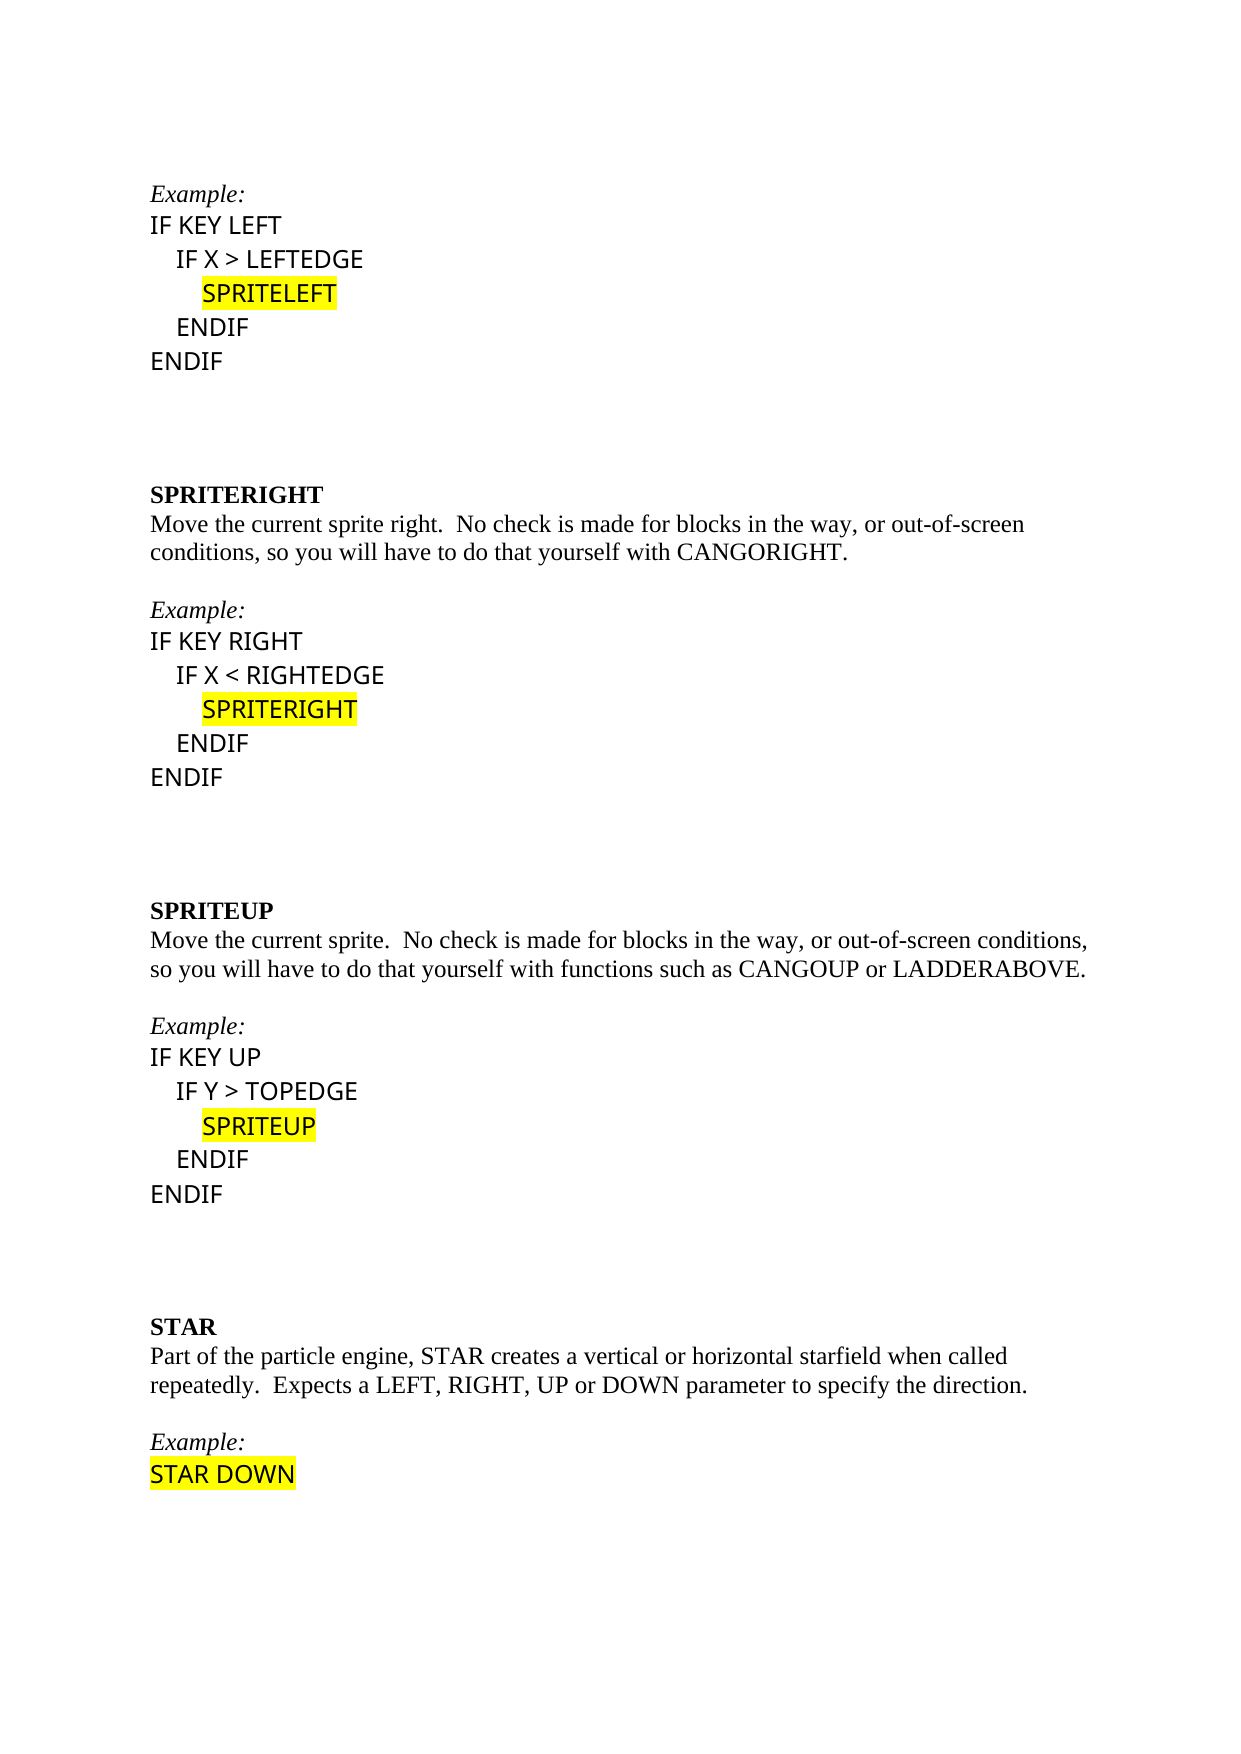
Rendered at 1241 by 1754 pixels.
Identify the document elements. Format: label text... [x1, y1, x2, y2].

text Move the current sprite. No check is made for blocks in the way, or out-of-screen conditions, so you will have to do that yourself with functions such as CANGOUP or LADDERABOVE. [150, 925, 1090, 982]
text ENDIF [150, 344, 1090, 378]
text Part of the particle engine, STAR creates a vertical or horizontal starfield when called repeatedly. Expects a LEFT, RIGHT, UP or DOWN parameter to specify the direction. [150, 1341, 1090, 1399]
text ENDIF [150, 310, 1090, 344]
text SPRITEUP [150, 1108, 1090, 1142]
text SPRITELEFT [150, 276, 1090, 310]
text SPRITERIGHT [150, 480, 1090, 509]
text ENDIF [150, 726, 1090, 760]
text Example: [150, 595, 1090, 624]
text SPRITEUP [150, 896, 1090, 925]
text ENDIF [150, 1176, 1090, 1210]
text IF X < RIGHTEDGE [150, 658, 1090, 692]
text SPRITERIGHT [150, 692, 1090, 726]
text ENDIF [150, 760, 1090, 794]
text STAR [150, 1312, 1090, 1341]
text IF KEY UP [150, 1040, 1090, 1074]
text Move the current sprite right. No check is made for blocks in the way, or out-of-screen conditions, so you will have to do that yourself with CANGORIGHT. [150, 509, 1090, 566]
text ENDIF [150, 1142, 1090, 1176]
text IF KEY RIGHT [150, 624, 1090, 658]
text IF Y > TOPEDGE [150, 1074, 1090, 1108]
text Example: [150, 1011, 1090, 1040]
text STAR DOWN [150, 1456, 1090, 1490]
text IF KEY LEFT [150, 207, 1090, 242]
text Example: [150, 1427, 1090, 1456]
text IF X > LEFTEDGE [150, 242, 1090, 276]
text Example: [150, 179, 1090, 207]
